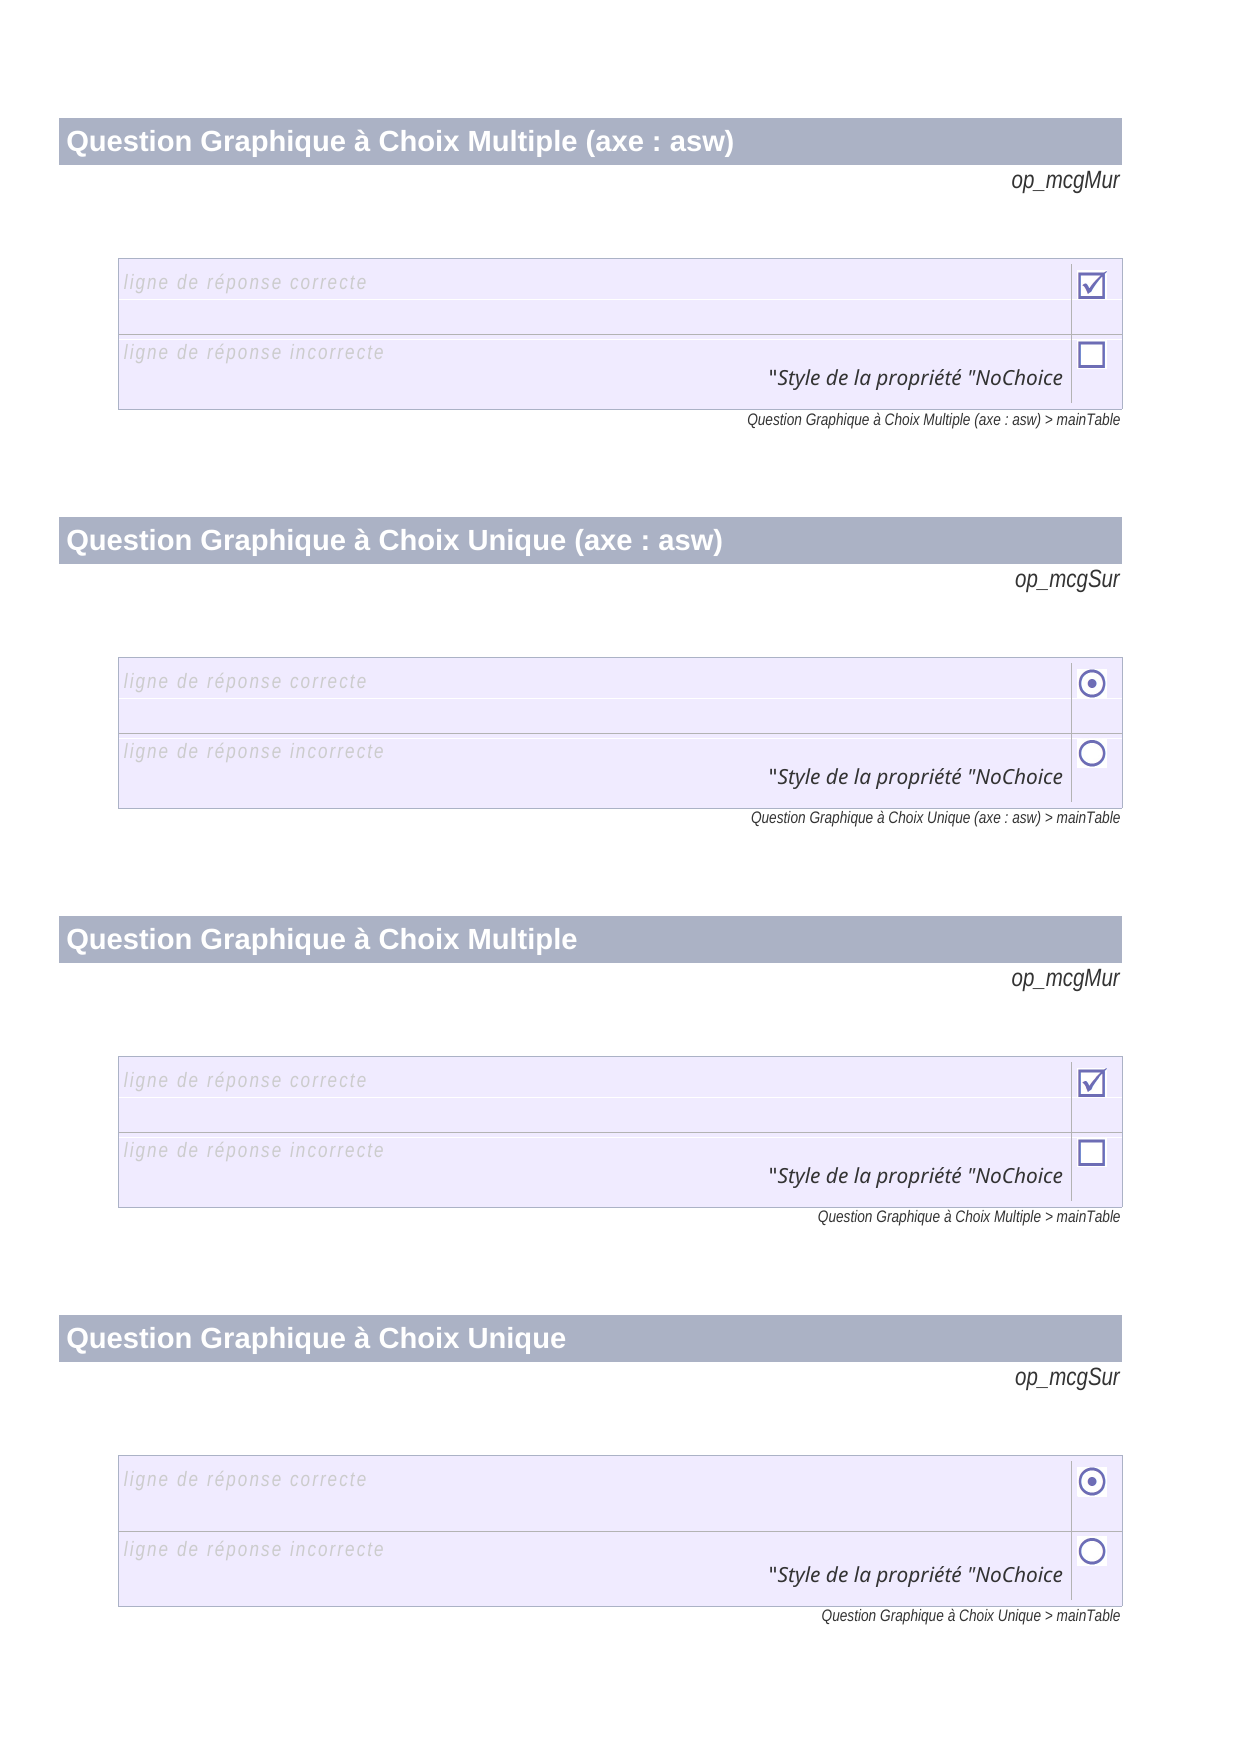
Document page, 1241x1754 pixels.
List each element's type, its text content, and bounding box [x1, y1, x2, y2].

table_header ligne de réponse correcte [119, 264, 1071, 334]
title Question Graphique à Choix Multiple (axe : asw) [60, 119, 1122, 164]
table_cell [1072, 1133, 1122, 1137]
table_header [1072, 300, 1122, 334]
picture [1077, 339, 1107, 369]
table_header [1072, 264, 1122, 299]
table_cell [1072, 1138, 1122, 1201]
picture [1077, 270, 1107, 300]
subtitle op_mcgMur [118, 165, 1122, 193]
title Question Graphique à Choix Unique (axe : asw) [60, 518, 1122, 563]
table_cell [1072, 734, 1122, 738]
table_cell ligne de réponse incorrecte Style de la propriété "NoChoice" [119, 1532, 1071, 1600]
table_cell [1072, 335, 1122, 339]
table_header [1072, 1062, 1122, 1097]
subtitle op_mcgMur [118, 963, 1122, 991]
table_cell [1072, 739, 1122, 802]
picture [1077, 669, 1107, 699]
title Question Graphique à Choix Unique (axe : asw) > mainTable [118, 809, 1122, 827]
title Question Graphique à Choix Multiple (axe : asw) > mainTable [118, 410, 1122, 428]
picture [1077, 1536, 1107, 1566]
title Question Graphique à Choix Multiple [60, 917, 1122, 962]
table_cell ligne de réponse incorrecte Style de la propriété "NoChoice" [119, 734, 1071, 802]
title Question Graphique à Choix Unique [60, 1316, 1122, 1361]
table_header ligne de réponse correcte [119, 1062, 1071, 1132]
picture [1077, 738, 1107, 768]
table_header [1072, 699, 1122, 733]
table_header [1072, 1098, 1122, 1132]
picture [1077, 1467, 1107, 1497]
table_header [1072, 1461, 1122, 1531]
table_cell ligne de réponse incorrecte Style de la propriété "NoChoice" [119, 335, 1071, 403]
table_header [119, 658, 1122, 663]
table_header ligne de réponse correcte [119, 663, 1071, 733]
table_header [119, 1600, 1122, 1606]
title Question Graphique à Choix Unique > mainTable [118, 1607, 1122, 1625]
table_header [119, 403, 1122, 409]
picture [1077, 1137, 1107, 1167]
table_header [119, 1456, 1122, 1461]
table_cell [1072, 1532, 1122, 1600]
table_header [119, 1201, 1122, 1207]
table_cell ligne de réponse incorrecte Style de la propriété "NoChoice" [119, 1133, 1071, 1201]
table_header [1072, 663, 1122, 698]
table_header [119, 259, 1122, 264]
table_header [119, 1057, 1122, 1062]
title Question Graphique à Choix Multiple > mainTable [118, 1208, 1122, 1226]
subtitle op_mcgSur [118, 1362, 1122, 1390]
table_header [119, 802, 1122, 808]
picture [1077, 1068, 1107, 1098]
subtitle op_mcgSur [118, 564, 1122, 592]
table_cell [1072, 340, 1122, 403]
table_header ligne de réponse correcte [119, 1461, 1071, 1531]
